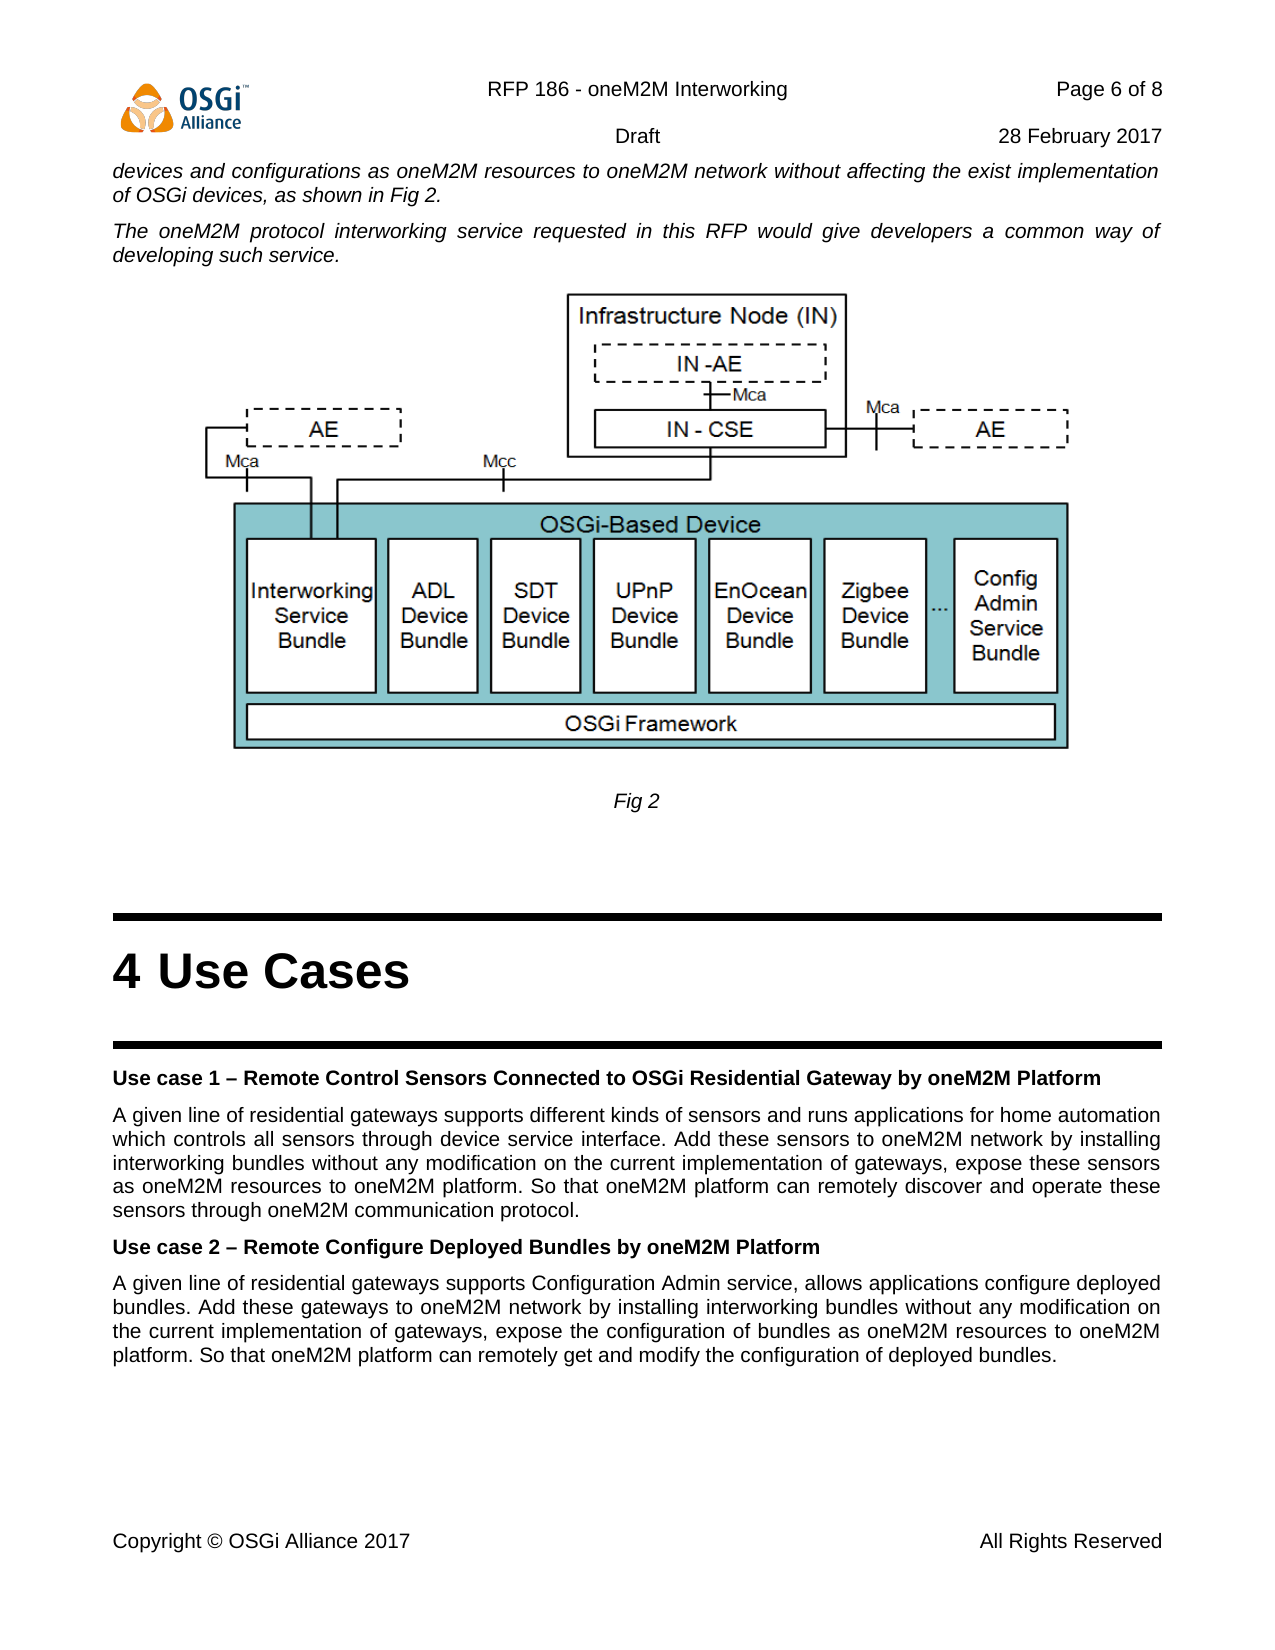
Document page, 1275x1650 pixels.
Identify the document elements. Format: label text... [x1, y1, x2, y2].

text The oneM2M protocol interworking service requested in this RFP would give developers a common way of developing such service. [112, 219, 1162, 267]
text Use case 1 – Remote Control Sensors Connected to OSGi Residential Gateway by oneM2M Platform [112, 1066, 1162, 1090]
subtitle Use Cases [112, 914, 1162, 1049]
text A given line of residential gateways supports Configuration Admin service, allows applications configure deployed bundles. Add these gateways to oneM2M network by installing interworking bundles without any modification on the current implementation of gateways, expose the configuration of bundles as oneM2M resources to oneM2M platform. So that oneM2M platform can remotely get and modify the configuration of deployed bundles. [112, 1271, 1162, 1367]
text devices and configurations as oneM2M resources to oneM2M network without affecting the exist implementation of OSGi devices, as shown in Fig 2. [112, 159, 1162, 207]
text Fig 2 [112, 789, 1162, 813]
picture [203, 279, 1072, 753]
picture [113, 76, 257, 140]
text A given line of residential gateways supports different kinds of sensors and runs applications for home automation which controls all sensors through device service interface. Add these sensors to oneM2M network by installing interworking bundles without any modification on the current implementation of gateways, expose these sensors as oneM2M resources to oneM2M platform. So that oneM2M platform can remotely discover and operate these sensors through oneM2M communication protocol. [112, 1102, 1162, 1222]
text Use case 2 – Remote Configure Deployed Bundles by oneM2M Platform [112, 1235, 1162, 1259]
